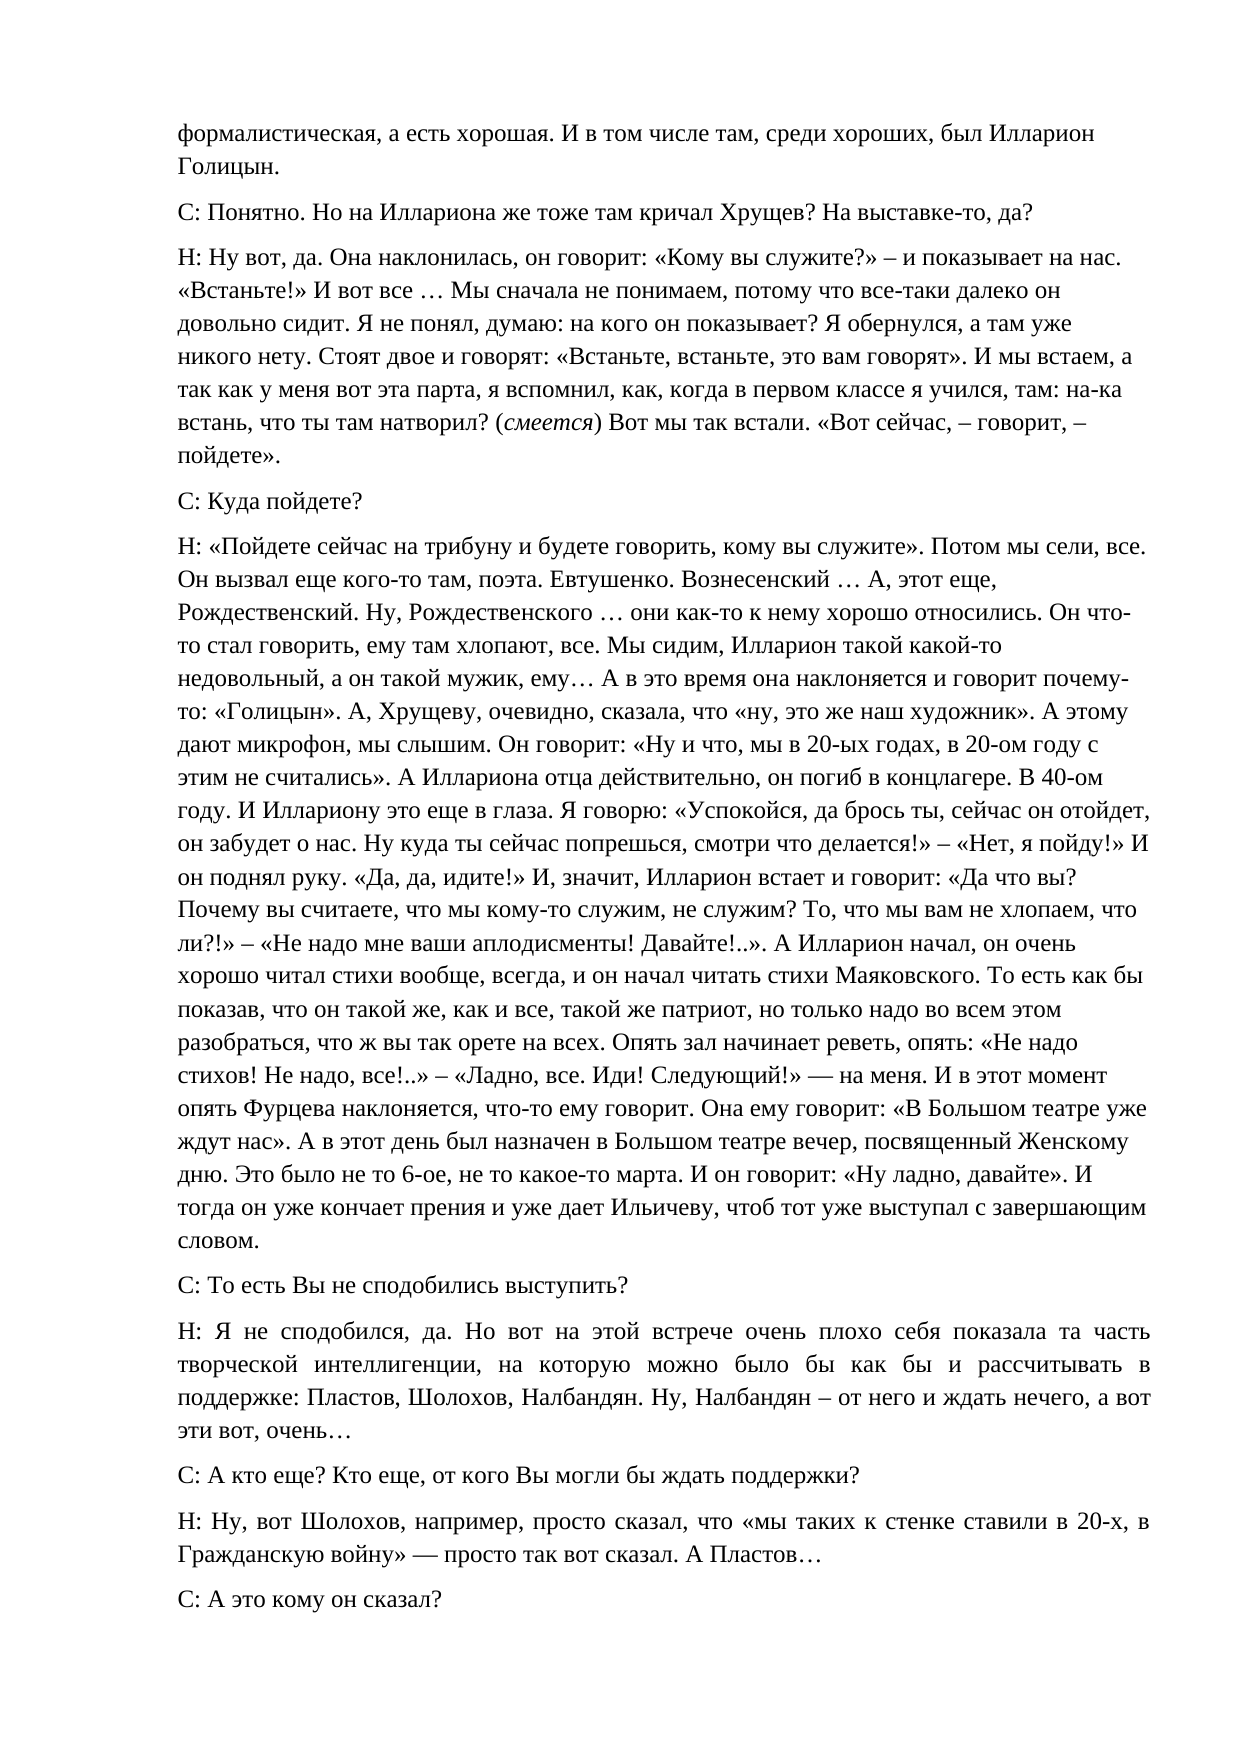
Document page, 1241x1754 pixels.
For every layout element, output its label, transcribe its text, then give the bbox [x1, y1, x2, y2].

text Н: Я не сподобился, да. Но вот на этой встрече очень плохо себя показала та часть творческой интеллигенции, на которую можно было бы как бы и рассчитывать в поддержке: Пластов, Шолохов, Налбандян. Ну, Налбандян – от него и ждать нечего, а вот эти вот, очень… [177, 1316, 1152, 1444]
text формалистическая, а есть хорошая. И в том числе там, среди хороших, был Илларион Голицын. [177, 118, 1152, 180]
text С: А это кому он сказал? [177, 1584, 1152, 1613]
text С: Куда пойдете? [177, 486, 1152, 514]
text С: А кто еще? Кто еще, от кого Вы могли бы ждать поддержки? [177, 1460, 1152, 1489]
text С: То есть Вы не сподобились выступить? [177, 1270, 1152, 1299]
text Н: «Пойдете сейчас на трибуну и будете говорить, кому вы служите». Потом мы сели, все. Он вызвал еще кого-то там, поэта. Евтушенко. Вознесенский … А, этот еще, Рождественский. Ну, Рождественского … они как-то к нему хорошо относились. Он что-то стал говорить, ему там хлопают, все. Мы сидим, Илларион такой какой-то недовольный, а он такой мужик, ему… А в это время она наклоняется и говорит почему-то: «Голицын». А, Хрущеву, очевидно, сказала, что «ну, это же наш художник». А этому дают микрофон, мы слышим. Он говорит: «Ну и что, мы в 20-ых годах, в 20-ом году с этим не считались». А Иллариона отца действительно, он погиб в концлагере. В 40-ом году. И Иллариону это еще в глаза. Я говорю: «Успокойся, да брось ты, сейчас он отойдет, он забудет о нас. Ну куда ты сейчас попрешься, смотри что делается!» – «Нет, я пойду!» И он поднял руку. «Да, да, идите!» И, значит, Илларион встает и говорит: «Да что вы? Почему вы считаете, что мы кому-то служим, не служим? То, что мы вам не хлопаем, что ли?!» – «Не надо мне ваши аплодисменты! Давайте!..». А Илларион начал, он очень хорошо читал стихи вообще, всегда, и он начал читать стихи Маяковского. То есть как бы показав, что он такой же, как и все, такой же патриот, но только надо во всем этом разобраться, что ж вы так орете на всех. Опять зал начинает реветь, опять: «Не надо стихов! Не надо, все!..» – «Ладно, все. Иди! Следующий!» — на меня. И в этот момент опять Фурцева наклоняется, что-то ему говорит. Она ему говорит: «В Большом театре уже ждут нас». А в этот день был назначен в Большом театре вечер, посвященный Женскому дню. Это было не то 6-ое, не то какое-то марта. И он говорит: «Ну ладно, давайте». И тогда он уже кончает прения и уже дает Ильичеву, чтоб тот уже выступал с завершающим словом. [177, 531, 1152, 1253]
text С: Понятно. Но на Иллариона же тоже там кричал Хрущев? На выставке-то, да? [177, 197, 1152, 225]
text Н: Ну, вот Шолохов, например, просто сказал, что «мы таких к стенке ставили в 20-х, в Гражданскую войну» — просто так вот сказал. А Пластов… [177, 1506, 1152, 1568]
text Н: Ну вот, да. Она наклонилась, он говорит: «Кому вы служите?» – и показывает на нас. «Встаньте!» И вот все … Мы сначала не понимаем, потому что все-таки далеко он довольно сидит. Я не понял, думаю: на кого он показывает? Я обернулся, а там уже никого нету. Стоят двое и говорят: «Встаньте, встаньте, это вам говорят». И мы встаем, а так как у меня вот эта парта, я вспомнил, как, когда в первом классе я учился, там: на-ка встань, что ты там натворил? (смеется) Вот мы так встали. «Вот сейчас, – говорит, – пойдете». [177, 242, 1152, 469]
